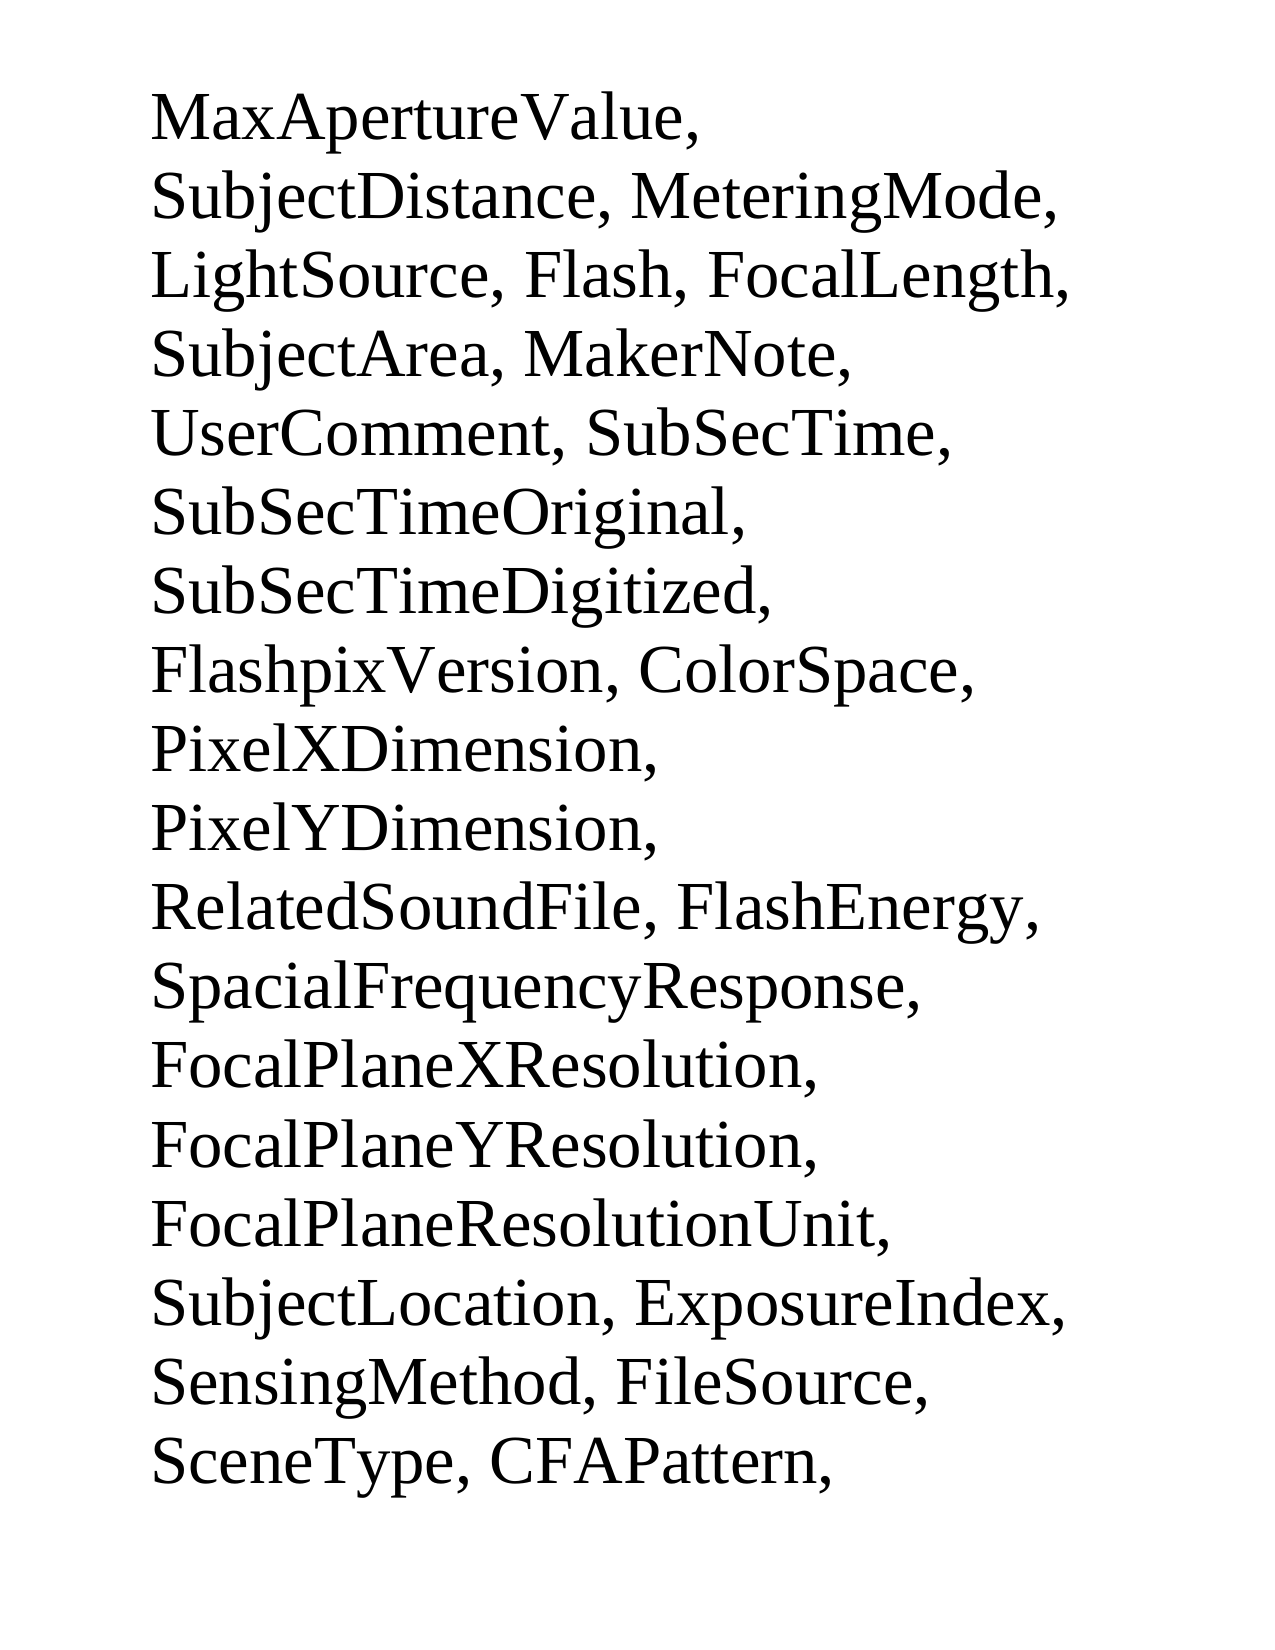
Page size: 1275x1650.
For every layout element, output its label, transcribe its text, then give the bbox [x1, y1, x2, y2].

text MaxApertureValue, SubjectDistance, MeteringMode, LightSource, Flash, FocalLength, SubjectArea, MakerNote, UserComment, SubSecTime, SubSecTimeOriginal, SubSecTimeDigitized, FlashpixVersion, ColorSpace, PixelXDimension, PixelYDimension, RelatedSoundFile, FlashEnergy, SpacialFrequencyResponse, FocalPlaneXResolution, FocalPlaneYResolution, FocalPlaneResolutionUnit, SubjectLocation, ExposureIndex, SensingMethod, FileSource, SceneType, CFAPattern, [150, 75, 1125, 1498]
